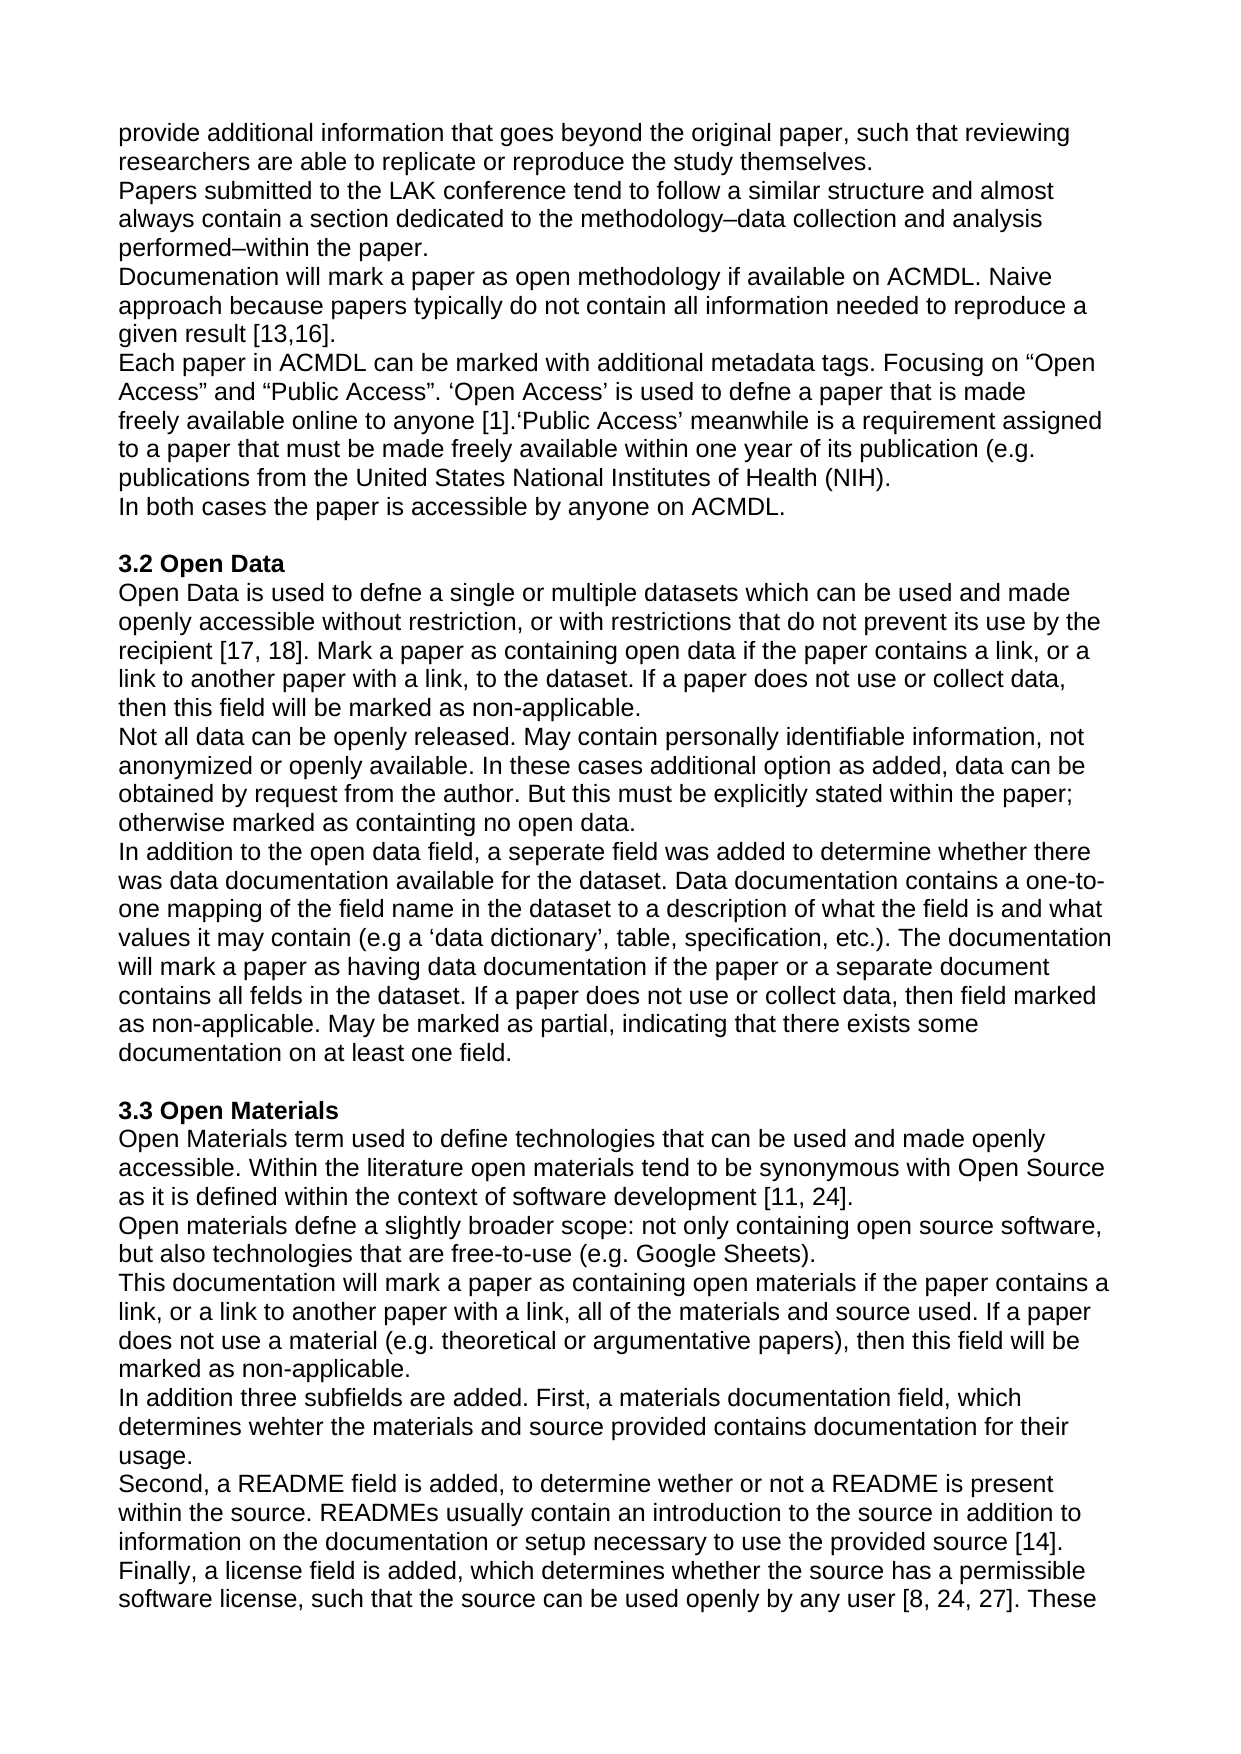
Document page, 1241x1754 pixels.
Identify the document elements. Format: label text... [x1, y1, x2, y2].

text provide additional information that goes beyond the original paper, such that reviewing researchers are able to replicate or reproduce the study themselves. [118, 118, 1122, 176]
text Not all data can be openly released. May contain personally identifiable information, not anonymized or openly available. In these cases additional option as added, data can be obtained by request from the author. But this must be explicitly stated within the paper; otherwise marked as containting no open data. [118, 722, 1122, 837]
text This documentation will mark a paper as containing open materials if the paper contains a link, or a link to another paper with a link, all of the materials and source used. If a paper does not use a material (e.g. theoretical or argumentative papers), then this field will be marked as non-applicable. [118, 1268, 1122, 1383]
text Open Data is used to defne a single or multiple datasets which can be used and made openly accessible without restriction, or with restrictions that do not prevent its use by the recipient [17, 18]. Mark a paper as containing open data if the paper contains a link, or a link to another paper with a link, to the dataset. If a paper does not use or collect data, then this field will be marked as non-applicable. [118, 578, 1122, 722]
text 3.2 Open Data [118, 549, 1122, 578]
text In both cases the paper is accessible by anyone on ACMDL. [118, 492, 1122, 521]
text In addition to the open data field, a seperate field was added to determine whether there was data documentation available for the dataset. Data documentation contains a one-to-one mapping of the field name in the dataset to a description of what the field is and what values it may contain (e.g a ‘data dictionary’, table, specification, etc.). The documentation will mark a paper as having data documentation if the paper or a separate document contains all felds in the dataset. If a paper does not use or collect data, then field marked as non-applicable. May be marked as partial, indicating that there exists some documentation on at least one field. [118, 837, 1122, 1067]
text Each paper in ACMDL can be marked with additional metadata tags. Focusing on “Open Access” and “Public Access”. ‘Open Access’ is used to defne a paper that is made [118, 348, 1122, 406]
text In addition three subfields are added. First, a materials documentation field, which determines wehter the materials and source provided contains documentation for their usage. [118, 1383, 1122, 1469]
text freely available online to anyone [1].‘Public Access’ meanwhile is a requirement assigned to a paper that must be made freely available within one year of its publication (e.g. publications from the United States National Institutes of Health (NIH). [118, 406, 1122, 492]
text Open materials defne a slightly broader scope: not only containing open source software, but also technologies that are free-to-use (e.g. Google Sheets). [118, 1211, 1122, 1268]
text Second, a README field is added, to determine wether or not a README is present within the source. READMEs usually contain an introduction to the source in addition to information on the documentation or setup necessary to use the provided source [14]. [118, 1469, 1122, 1556]
text Finally, a license field is added, which determines whether the source has a permissible software license, such that the source can be used openly by any user [8, 24, 27]. These [118, 1556, 1122, 1613]
text Papers submitted to the LAK conference tend to follow a similar structure and almost always contain a section dedicated to the methodology–data collection and analysis performed–within the paper. [118, 176, 1122, 262]
text 3.3 Open Materials [118, 1096, 1122, 1124]
text Documenation will mark a paper as open methodology if available on ACMDL. Naive approach because papers typically do not contain all information needed to reproduce a given result [13,16]. [118, 262, 1122, 348]
text Open Materials term used to define technologies that can be used and made openly accessible. Within the literature open materials tend to be synonymous with Open Source as it is defined within the context of software development [11, 24]. [118, 1124, 1122, 1211]
